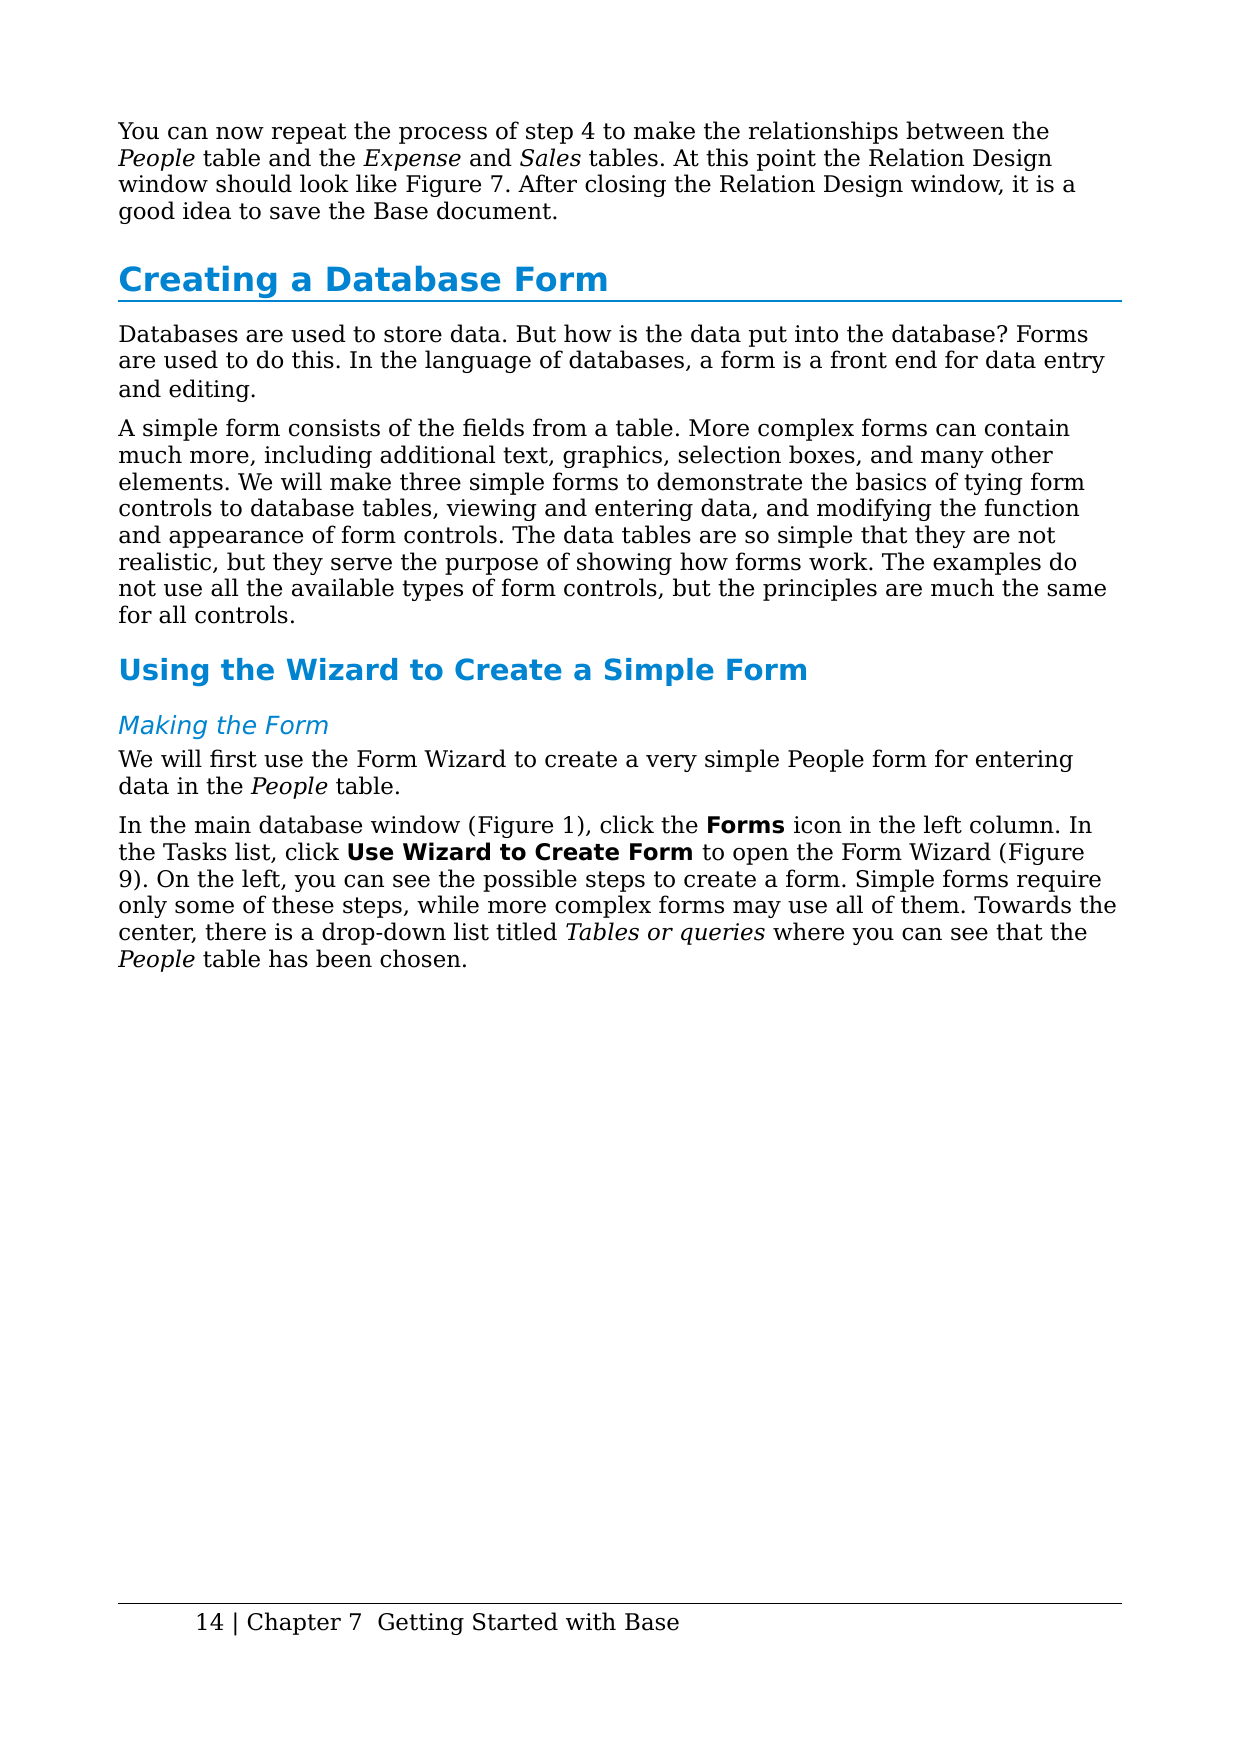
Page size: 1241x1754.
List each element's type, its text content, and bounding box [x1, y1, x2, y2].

text In the main database window (Figure 1), click the Forms icon in the left column. In the Tasks list, click Use Wizard to Create Form to open the Form Wizard (Figure 9). On the left, you can see the possible steps to create a form. Simple forms require only some of these steps, while more complex forms may use all of them. Towards the center, there is a drop-down list titled Tables or queries where you can see that the People table has been chosen. [118, 812, 1122, 972]
subtitle Creating a Database Form [118, 261, 1122, 300]
text We will first use the Form Wizard to create a very simple People form for entering data in the People table. [118, 747, 1122, 800]
text You can now repeat the process of step 4 to make the relationships between the People table and the Expense and Sales tables. At this point the Relation Design window should look like Figure 7. After closing the Relation Design window, it is a good idea to save the Base document. [118, 118, 1122, 225]
subtitle Making the Form [118, 711, 1122, 740]
text Databases are used to store data. But how is the data put into the database? Forms are used to do this. In the language of databases, a form is a front end for data entry and editing. [118, 321, 1122, 403]
text A simple form consists of the fields from a table. More complex forms can contain much more, including additional text, graphics, selection boxes, and many other elements. We will make three simple forms to demonstrate the basics of tying form controls to database tables, viewing and entering data, and modifying the function and appearance of form controls. The data tables are so simple that they are not realistic, but they serve the purpose of showing how forms work. The examples do not use all the available types of form controls, but the principles are much the same for all controls. [118, 415, 1122, 629]
subtitle Using the Wizard to Create a Simple Form [118, 653, 1122, 687]
